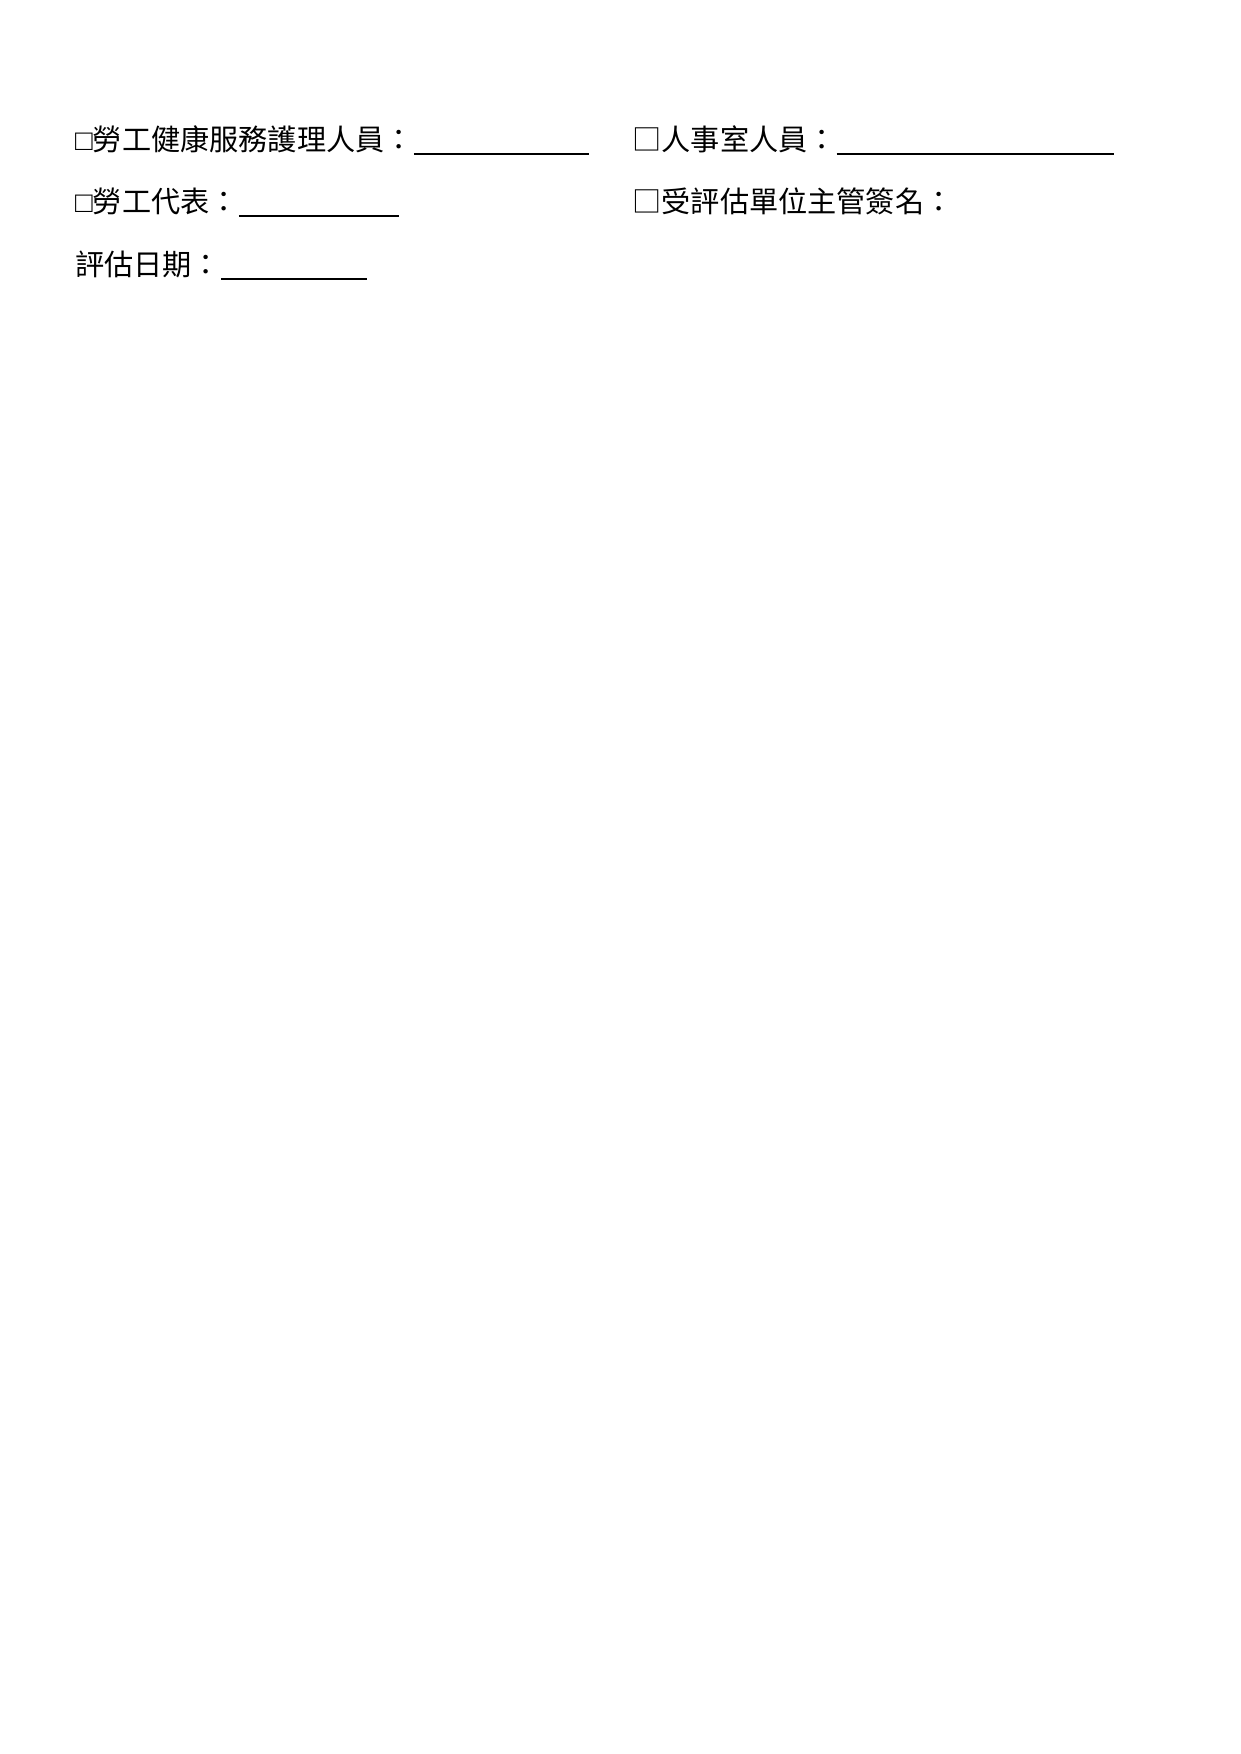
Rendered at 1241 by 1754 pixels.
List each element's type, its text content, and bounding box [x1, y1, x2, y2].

text □勞工代表： □受評估單位主管簽名： [75, 158, 1165, 221]
text 評估日期： [75, 221, 1165, 283]
text □勞工健康服務護理人員： □人事室人員： [75, 96, 1165, 158]
